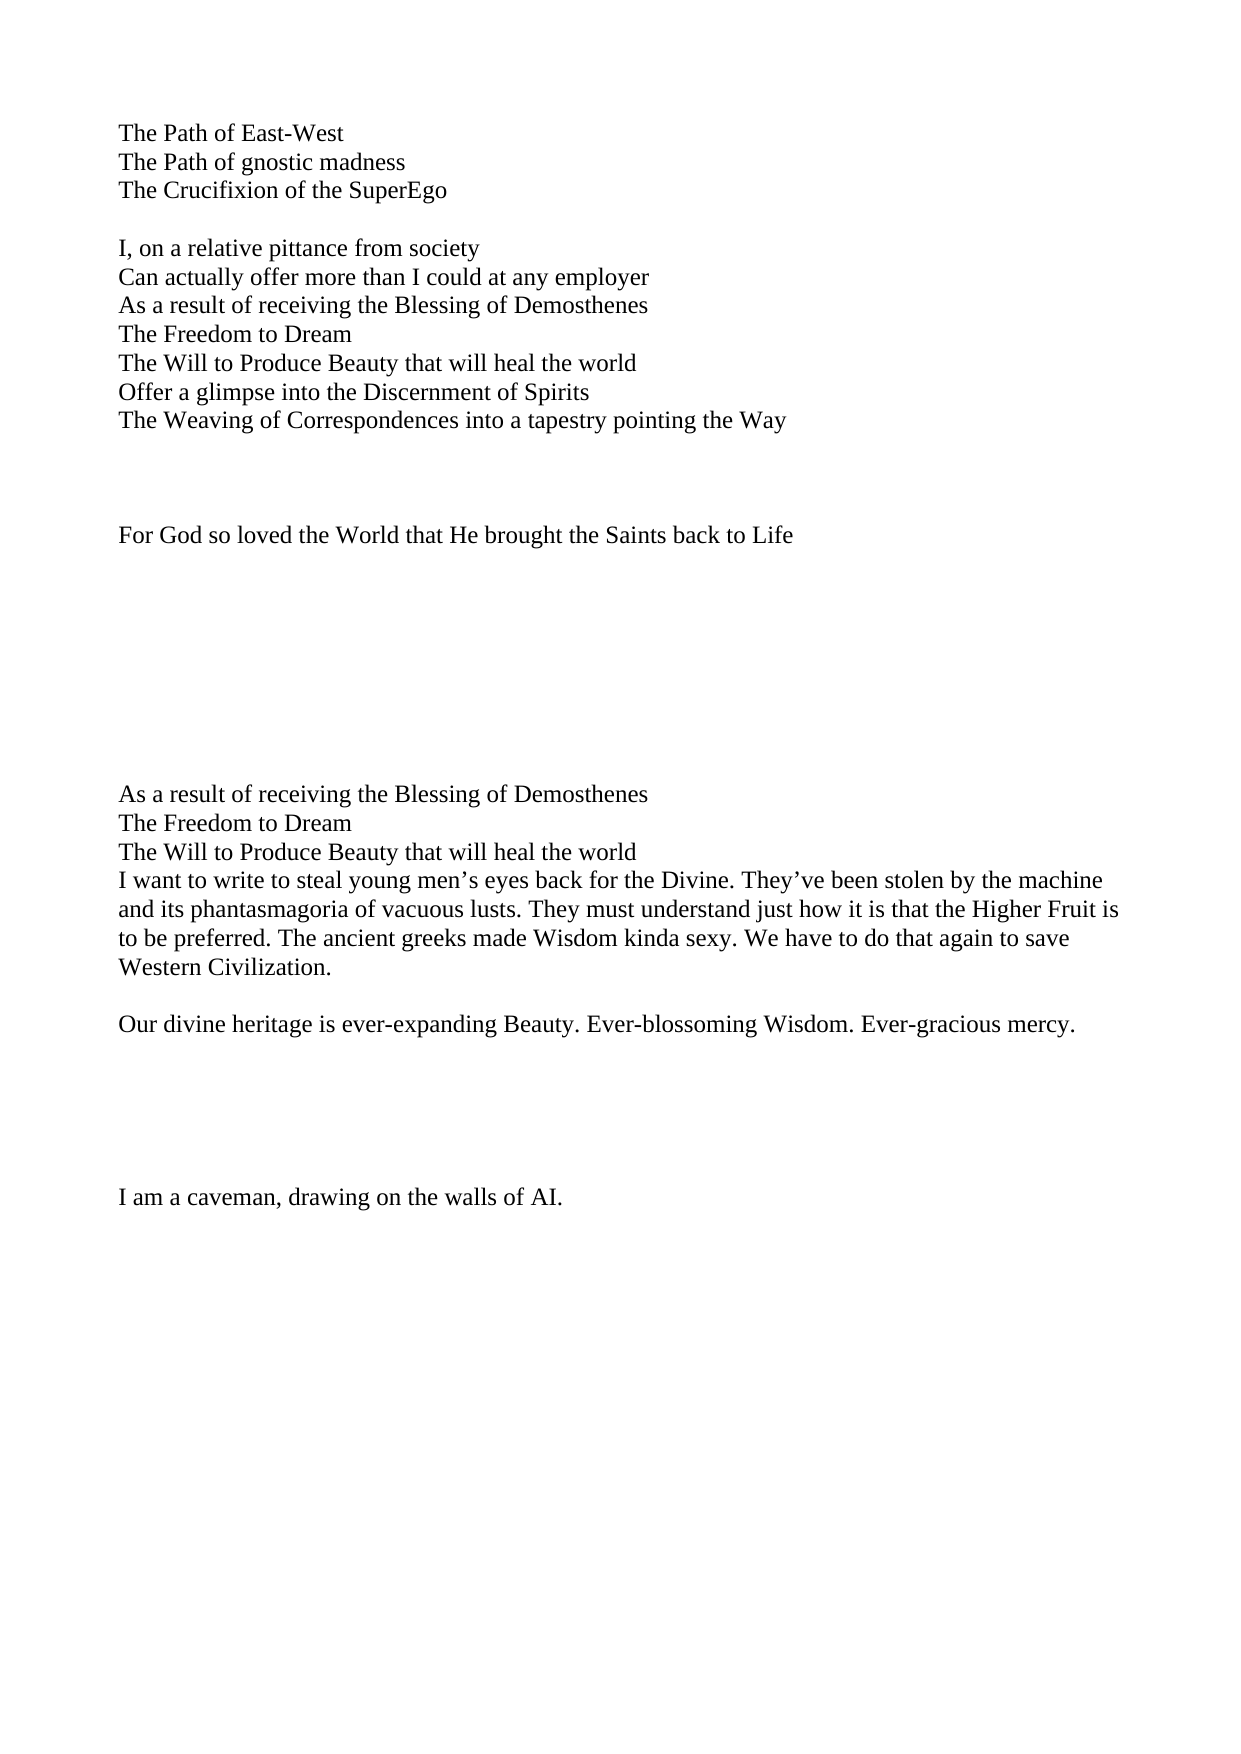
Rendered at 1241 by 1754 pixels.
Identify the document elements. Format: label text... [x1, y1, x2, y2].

text The Crucifixion of the SuperEgo [118, 176, 1122, 204]
text For God so loved the World that He brought the Saints back to Life [118, 521, 1122, 549]
text Our divine heritage is ever-expanding Beauty. Ever-blossoming Wisdom. Ever-gracious mercy. [118, 1009, 1122, 1038]
text The Will to Produce Beauty that will heal the world [118, 837, 1122, 866]
text The Freedom to Dream [118, 808, 1122, 837]
text The Path of East-West [118, 118, 1122, 147]
text As a result of receiving the Blessing of Demosthenes [118, 291, 1122, 319]
text I want to write to steal young men’s eyes back for the Divine. They’ve been stolen by the machine and its phantasmagoria of vacuous lusts. They must understand just how it is that the Higher Fruit is to be preferred. The ancient greeks made Wisdom kinda sexy. We have to do that again to save Western Civilization. [118, 866, 1122, 981]
text I am a caveman, drawing on the walls of AI. [118, 1182, 1122, 1211]
text Offer a glimpse into the Discernment of Spirits [118, 377, 1122, 406]
text The Path of gnostic madness [118, 147, 1122, 176]
text As a result of receiving the Blessing of Demosthenes [118, 779, 1122, 808]
text Can actually offer more than I could at any employer [118, 262, 1122, 291]
text The Will to Produce Beauty that will heal the world [118, 348, 1122, 377]
text The Freedom to Dream [118, 319, 1122, 348]
text The Weaving of Correspondences into a tapestry pointing the Way [118, 406, 1122, 434]
text I, on a relative pittance from society [118, 233, 1122, 262]
